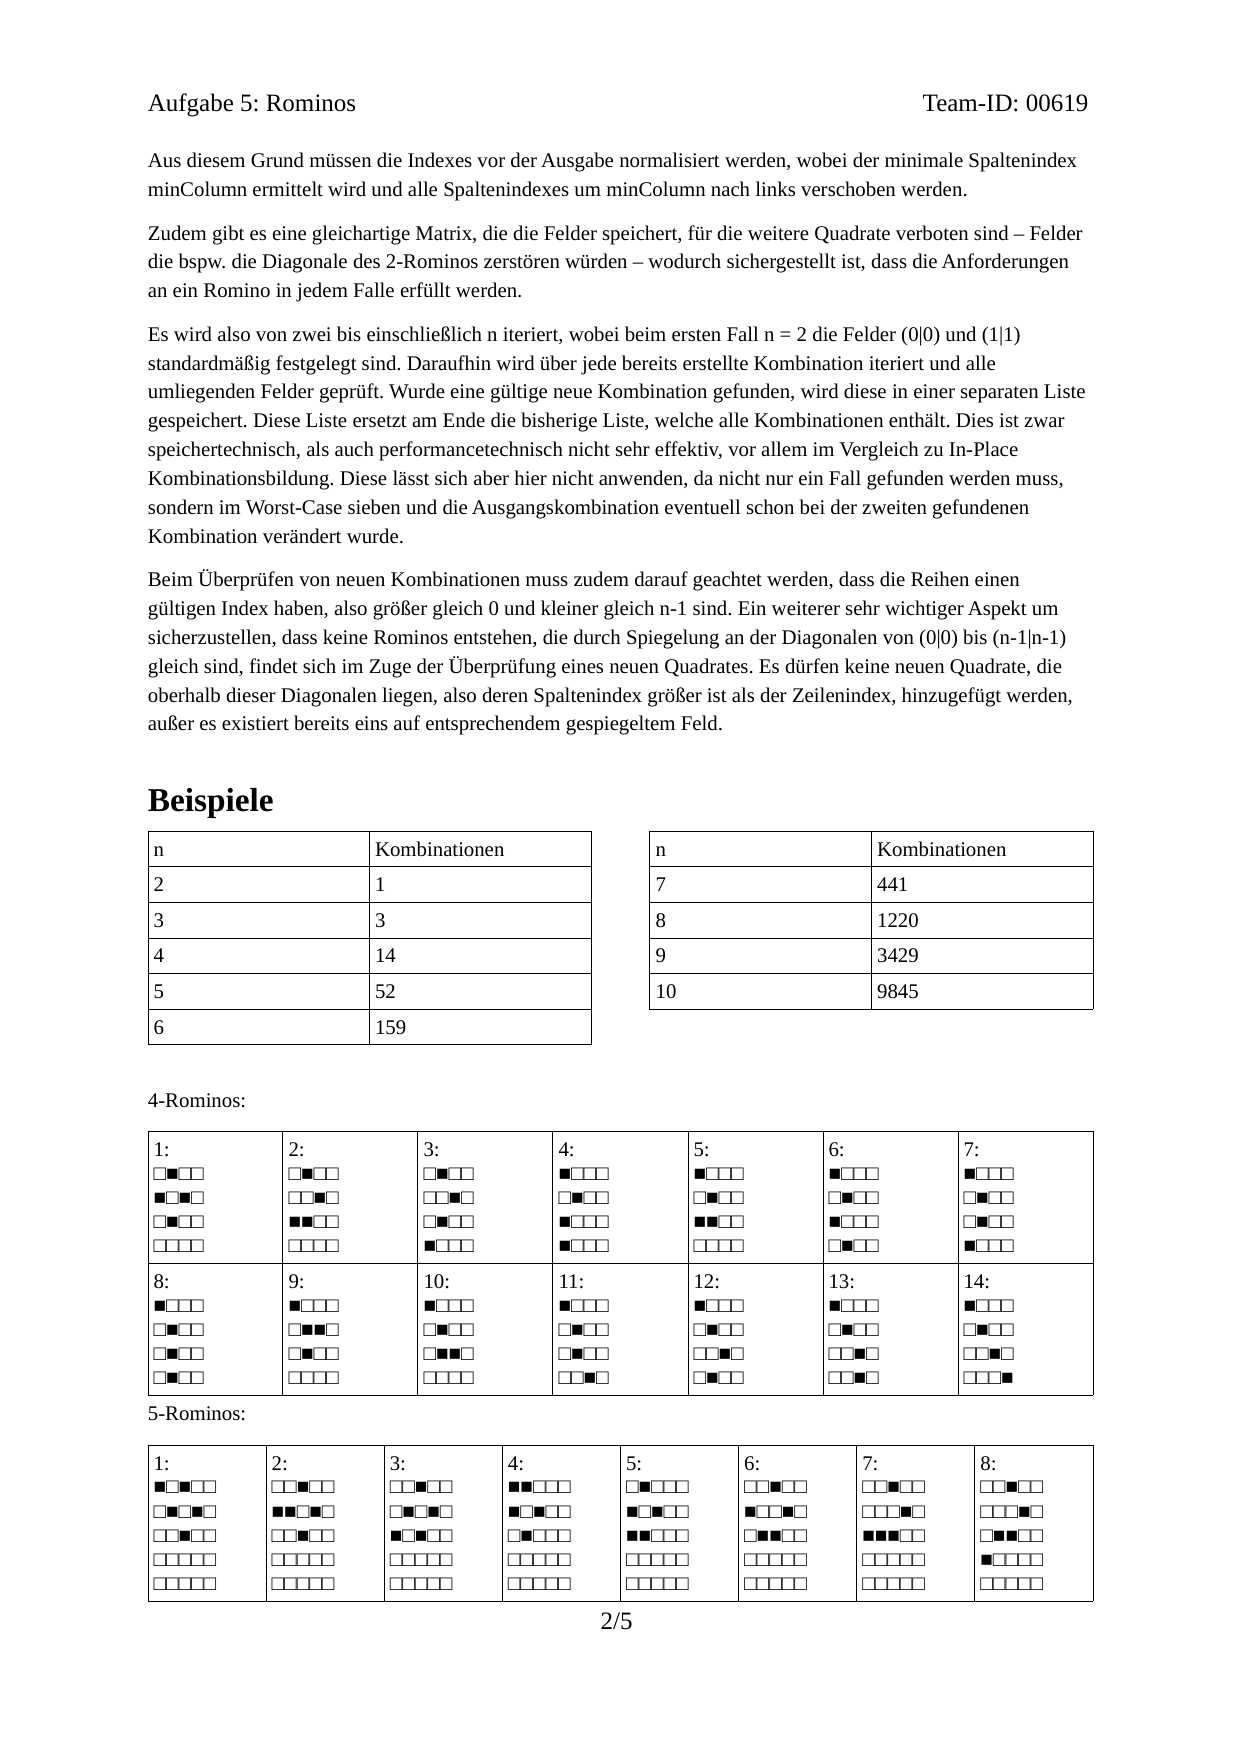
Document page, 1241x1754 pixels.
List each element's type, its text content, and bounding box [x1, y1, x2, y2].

table_cell 6 [149, 1010, 369, 1044]
table_cell [650, 1010, 871, 1044]
table_header 6: □□■□□ ■□□■□ □■■□□ □□□□□ □□□□□ [739, 1446, 856, 1601]
table_cell 10 [650, 974, 871, 1009]
table_cell 8 [650, 903, 871, 937]
table_cell 5 [149, 974, 369, 1009]
table_cell 3 [149, 903, 369, 937]
table_header Kombinationen [370, 832, 591, 866]
table_header 1: ■□■□□ □■□■□ □□■□□ □□□□□ □□□□□ [149, 1446, 266, 1601]
table_cell [871, 1010, 1093, 1044]
table_cell 9845 [872, 974, 1093, 1009]
table_cell 13: ■□□□ □■□□ □□■□ □□■□ [824, 1264, 958, 1395]
table_header 2: □■□□ □□■□ ■■□□ □□□□ [283, 1132, 417, 1263]
table_header 3: □□■□□ □■□■□ ■□■□□ □□□□□ □□□□□ [385, 1446, 502, 1601]
table_header n [650, 832, 871, 866]
table_cell 7 [650, 867, 871, 902]
table_cell 3 [370, 903, 591, 937]
text Zudem gibt es eine gleichartige Matrix, die die Felder speichert, für die weitere Quadrate verboten sind – Felder die bspw. die Diagonale des 2-Rominos zerstören würden – wodurch sichergestellt ist, dass die Anforderungen an ein Romino in jedem Falle erfüllt werden. [148, 221, 1093, 302]
table_cell 10: ■□□□ □■□□ □■■□ □□□□ [418, 1264, 552, 1395]
table_cell 14 [370, 939, 591, 973]
table_header 1: □■□□ ■□■□ □■□□ □□□□ [149, 1132, 282, 1263]
table_header 3: □■□□ □□■□ □■□□ ■□□□ [418, 1132, 552, 1263]
table_header 6: ■□□□ □■□□ ■□□□ □■□□ [824, 1132, 958, 1263]
text Es wird also von zwei bis einschließlich n iteriert, wobei beim ersten Fall n = 2 die Felder (0|0) und (1|1) standardmäßig festgelegt sind. Daraufhin wird über jede bereits erstellte Kombination iteriert und alle umliegenden Felder geprüft. Wurde eine gültige neue Kombination gefunden, wird diese in einer separaten Liste gespeichert. Diese Liste ersetzt am Ende die bisherige Liste, welche alle Kombinationen enthält. Dies ist zwar speichertechnisch, als auch performancetechnisch nicht sehr effektiv, vor allem im Vergleich zu In-Place Kombinationsbildung. Diese lässt sich aber hier nicht anwenden, da nicht nur ein Fall gefunden werden muss, sondern im Worst-Case sieben und die Ausgangskombination eventuell schon bei der zweiten gefundenen Kombination verändert wurde. [148, 322, 1093, 548]
text 4-Rominos: [148, 1088, 1093, 1112]
table_cell 159 [370, 1010, 591, 1044]
table_header 4: ■□□□ □■□□ ■□□□ ■□□□ [553, 1132, 688, 1263]
table_cell [592, 902, 649, 937]
table_cell 1220 [872, 903, 1093, 937]
table_header 4: ■■□□□ ■□■□□ □■□□□ □□□□□ □□□□□ [503, 1446, 620, 1601]
table_header n [149, 832, 369, 866]
table_cell 9: ■□□□ □■■□ □■□□ □□□□ [283, 1264, 417, 1395]
table_cell [592, 973, 649, 1009]
table_cell 8: ■□□□ □■□□ □■□□ □■□□ [149, 1264, 282, 1395]
table_header 7: ■□□□ □■□□ □■□□ ■□□□ [959, 1132, 1093, 1263]
subtitle Beispiele [148, 780, 1093, 818]
text 5-Rominos: [148, 1401, 1093, 1425]
table_cell 9 [650, 939, 871, 973]
table_header 8: □□■□□ □□□■□ □■■□□ ■□□□□ □□□□□ [975, 1446, 1093, 1601]
table_header 5: □■□□□ ■□■□□ ■■□□□ □□□□□ □□□□□ [621, 1446, 738, 1601]
table_cell 52 [370, 974, 591, 1009]
table_cell 3429 [872, 939, 1093, 973]
table_cell 441 [872, 867, 1093, 902]
table_cell 14: ■□□□ □■□□ □□■□ □□□■ [959, 1264, 1093, 1395]
table_header 2: □□■□□ ■■□■□ □□■□□ □□□□□ □□□□□ [267, 1446, 384, 1601]
text Aus diesem Grund müssen die Indexes vor der Ausgabe normalisiert werden, wobei der minimale Spaltenindex minColumn ermittelt wird und alle Spaltenindexes um minColumn nach links verschoben werden. [148, 148, 1093, 201]
table_cell 11: ■□□□ □■□□ □■□□ □□■□ [553, 1264, 688, 1395]
table_cell [592, 866, 649, 902]
table_cell 2 [149, 867, 369, 902]
table_cell 1 [370, 867, 591, 902]
table_header 5: ■□□□ □■□□ ■■□□ □□□□ [689, 1132, 823, 1263]
table_header 7: □□■□□ □□□■□ ■■■□□ □□□□□ □□□□□ [857, 1446, 974, 1601]
table_cell [592, 938, 649, 973]
table_cell 4 [149, 939, 369, 973]
table_cell 12: ■□□□ □■□□ □□■□ □■□□ [689, 1264, 823, 1395]
table_header [592, 831, 649, 866]
text Beim Überprüfen von neuen Kombinationen muss zudem darauf geachtet werden, dass die Reihen einen gültigen Index haben, also größer gleich 0 und kleiner gleich n-1 sind. Ein weiterer sehr wichtiger Aspekt um sicherzustellen, dass keine Rominos entstehen, die durch Spiegelung an der Diagonalen von (0|0) bis (n-1|n-1) gleich sind, findet sich im Zuge der Überprüfung eines neuen Quadrates. Es dürfen keine neuen Quadrate, die oberhalb dieser Diagonalen liegen, also deren Spaltenindex größer ist als der Zeilenindex, hinzugefügt werden, außer es existiert bereits eins auf entsprechendem gespiegeltem Feld. [148, 567, 1093, 735]
table_header Kombinationen [872, 832, 1093, 866]
table_cell [592, 1009, 649, 1044]
